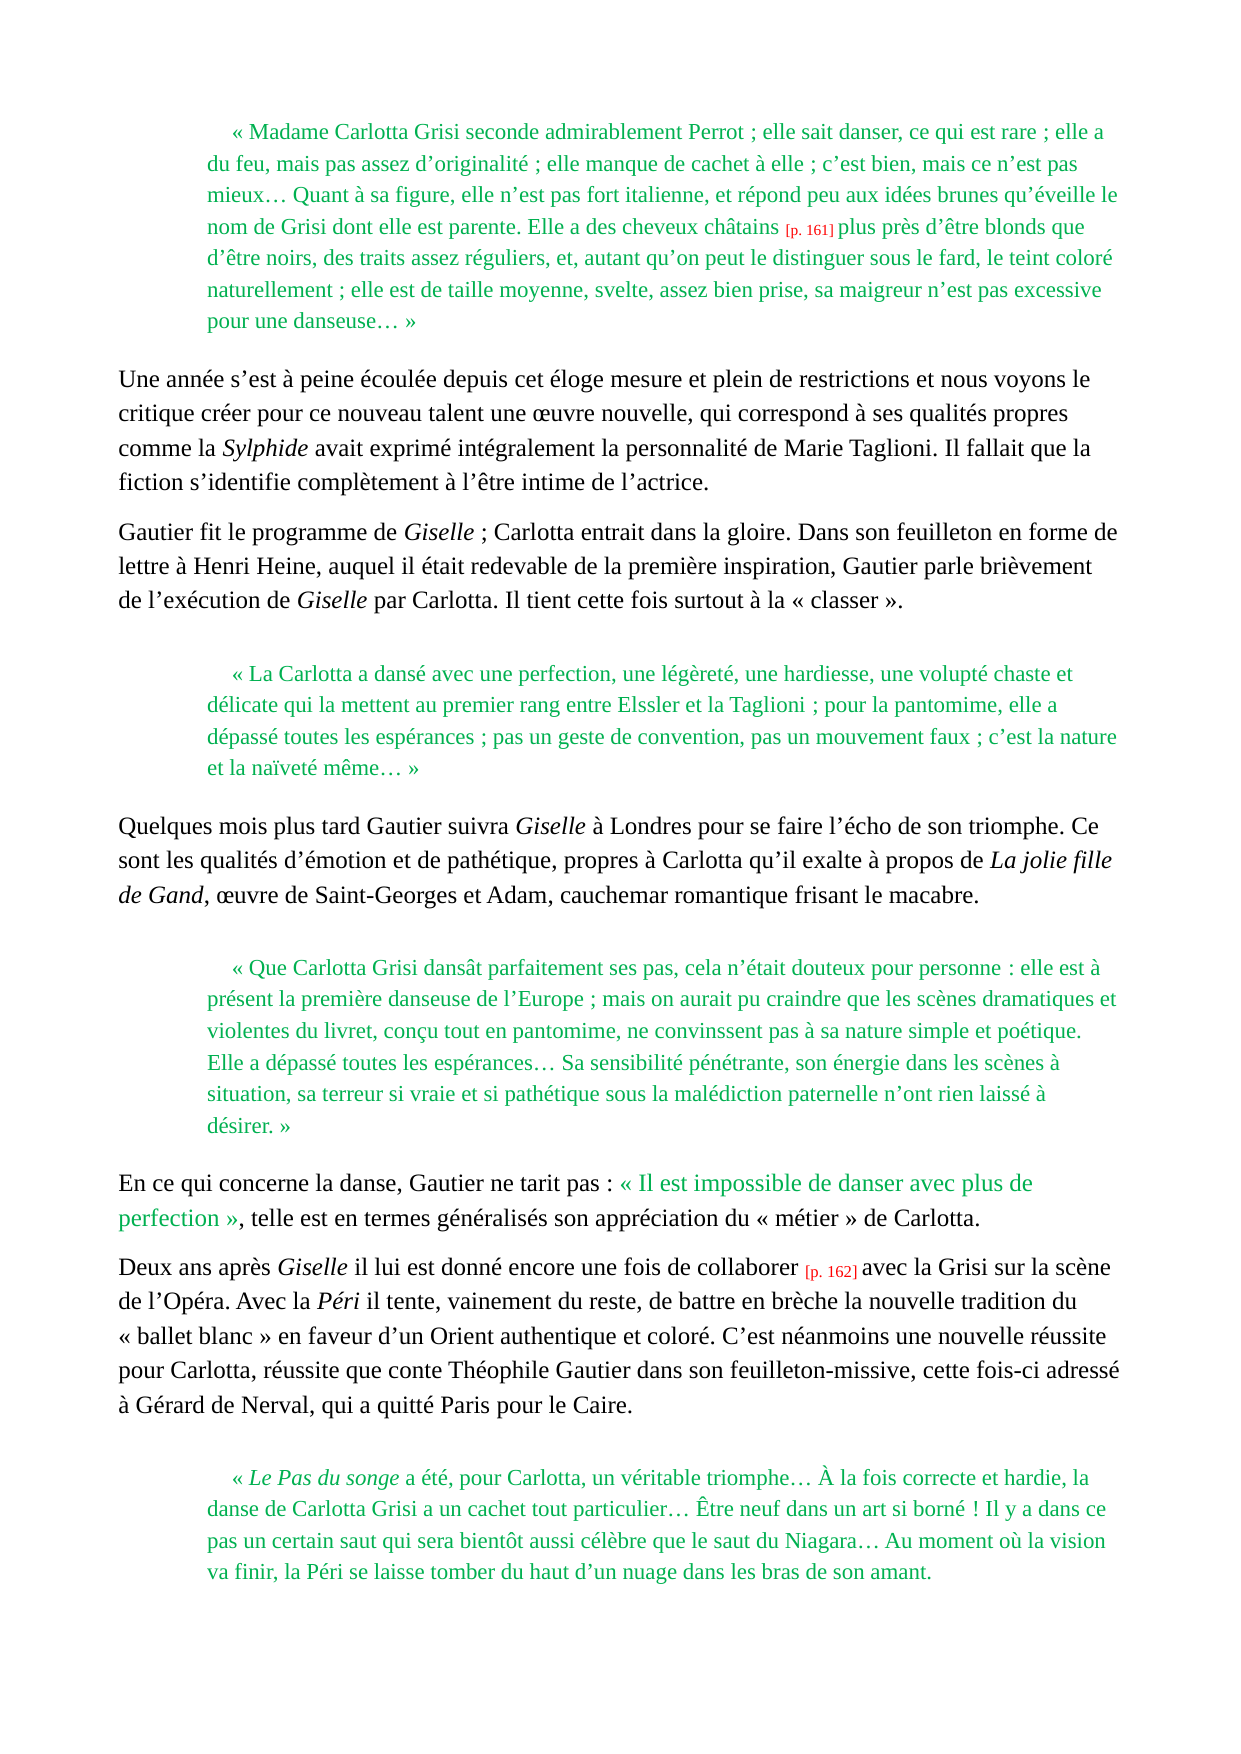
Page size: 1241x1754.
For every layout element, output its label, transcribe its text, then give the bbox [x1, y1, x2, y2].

text « Le Pas du songe a été, pour Carlotta, un véritable triomphe… À la fois correcte et hardie, la danse de Carlotta Grisi a un cachet tout particulier… Être neuf dans un art si borné ! Il y a dans ce pas un certain saut qui sera bientôt aussi célèbre que le saut du Niagara… Au moment où la vision va finir, la Péri se laisse tomber du haut d’un nuage dans les bras de son amant. [207, 1464, 1122, 1585]
text Gautier fit le programme de Giselle ; Carlotta entrait dans la gloire. Dans son feuilleton en forme de lettre à Henri Heine, auquel il était redevable de la première inspiration, Gautier parle brièvement de l’exécution de Giselle par Carlotta. Il tient cette fois surtout à la « classer ». [118, 517, 1122, 614]
text « La Carlotta a dansé avec une perfection, une légèreté, une hardiesse, une volupté chaste et délicate qui la mettent au premier rang entre Elssler et la Taglioni ; pour la pantomime, elle a dépassé toutes les espérances ; pas un geste de convention, pas un mouvement faux ; c’est la nature et la naïveté même… » [207, 659, 1122, 781]
text « Que Carlotta Grisi dansât parfaitement ses pas, cela n’était douteux pour personne : elle est à présent la première danseuse de l’Europe ; mais on aurait pu craindre que les scènes dramatiques et violentes du livret, conçu tout en pantomime, ne convinssent pas à sa nature simple et poétique. Elle a dépassé toutes les espérances… Sa sensibilité pénétrante, son énergie dans les scènes à situation, sa terreur si vraie et si pathétique sous la malédiction paternelle n’ont rien laissé à désirer. » [207, 954, 1122, 1138]
text Deux ans après Giselle il lui est donné encore une fois de collaborer [p. 162] avec la Grisi sur la scène de l’Opéra. Avec la Péri il tente, vainement du reste, de battre en brèche la nouvelle tradition du « ballet blanc » en faveur d’un Orient authentique et coloré. C’est néanmoins une nouvelle réussite pour Carlotta, réussite que conte Théophile Gautier dans son feuilleton-missive, cette fois-ci adressé à Gérard de Nerval, qui a quitté Paris pour le Caire. [118, 1252, 1122, 1418]
text « Madame Carlotta Grisi seconde admirablement Perrot ; elle sait danser, ce qui est rare ; elle a du feu, mais pas assez d’originalité ; elle manque de cachet à elle ; c’est bien, mais ce n’est pas mieux… Quant à sa figure, elle n’est pas fort italienne, et répond peu aux idées brunes qu’éveille le nom de Grisi dont elle est parente. Elle a des cheveux châtains [p. 161] plus près d’être blonds que d’être noirs, des traits assez réguliers, et, autant qu’on peut le distinguer sous le fard, le teint coloré naturellement ; elle est de taille moyenne, svelte, assez bien prise, sa maigreur n’est pas excessive pour une danseuse… » [207, 118, 1122, 334]
text En ce qui concerne la danse, Gautier ne tarit pas : « Il est impossible de danser avec plus de perfection », telle est en termes généralisés son appréciation du « métier » de Carlotta. [118, 1168, 1122, 1231]
text Quelques mois plus tard Gautier suivra Giselle à Londres pour se faire l’écho de son triomphe. Ce sont les qualités d’émotion et de pathétique, propres à Carlotta qu’il exalte à propos de La jolie fille de Gand, œuvre de Saint-Georges et Adam, cauchemar romantique frisant le macabre. [118, 811, 1122, 908]
text Une année s’est à peine écoulée depuis cet éloge mesure et plein de restrictions et nous voyons le critique créer pour ce nouveau talent une œuvre nouvelle, qui correspond à ses qualités propres comme la Sylphide avait exprimé intégralement la personnalité de Marie Taglioni. Il fallait que la fiction s’identifie complètement à l’être intime de l’actrice. [118, 364, 1122, 496]
